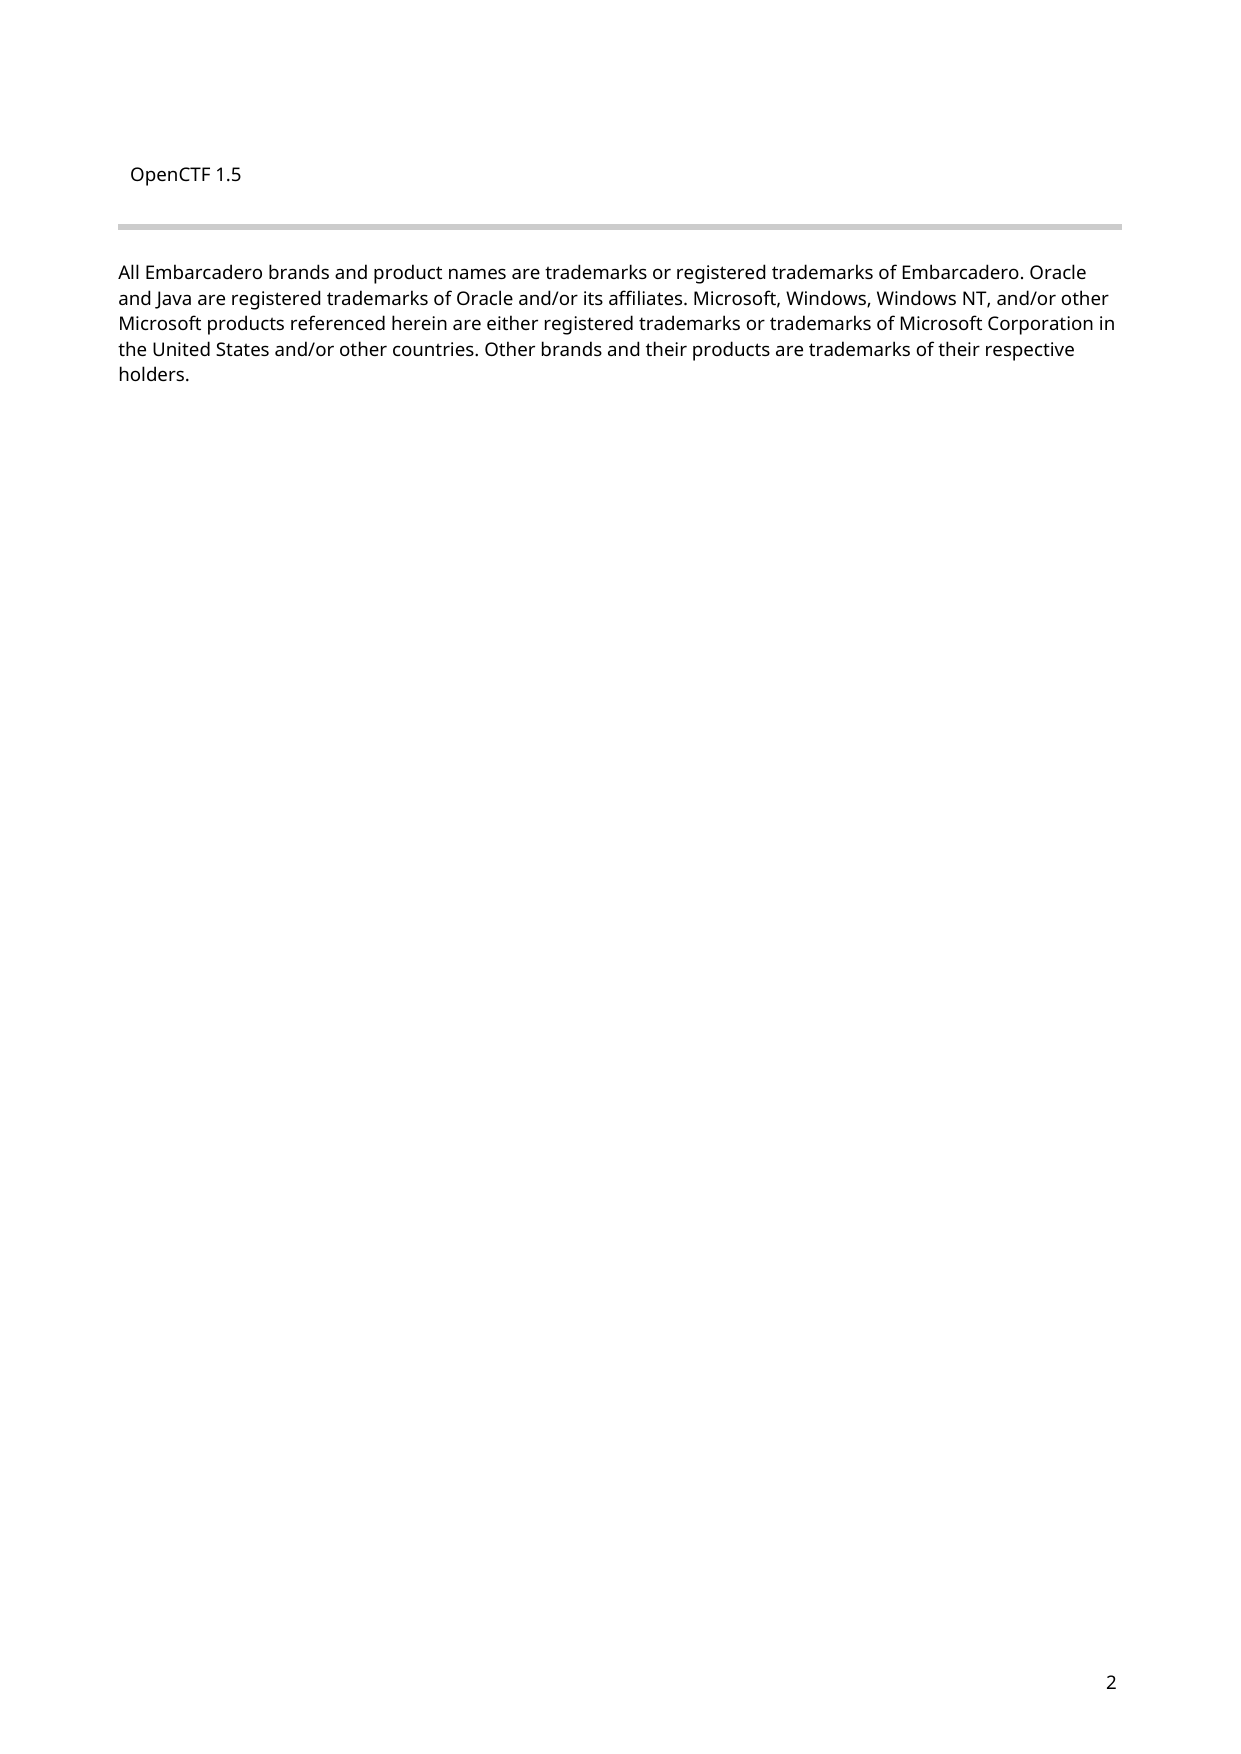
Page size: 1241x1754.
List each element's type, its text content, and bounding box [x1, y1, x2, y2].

text All Embarcadero brands and product names are trademarks or registered trademarks of Embarcadero. Oracle and Java are registered trademarks of Oracle and/or its affiliates. Microsoft, Windows, Windows NT, and/or other Microsoft products referenced herein are either registered trademarks or trademarks of Microsoft Corporation in the United States and/or other countries. Other brands and their products are trademarks of their respective holders. [118, 259, 1122, 387]
